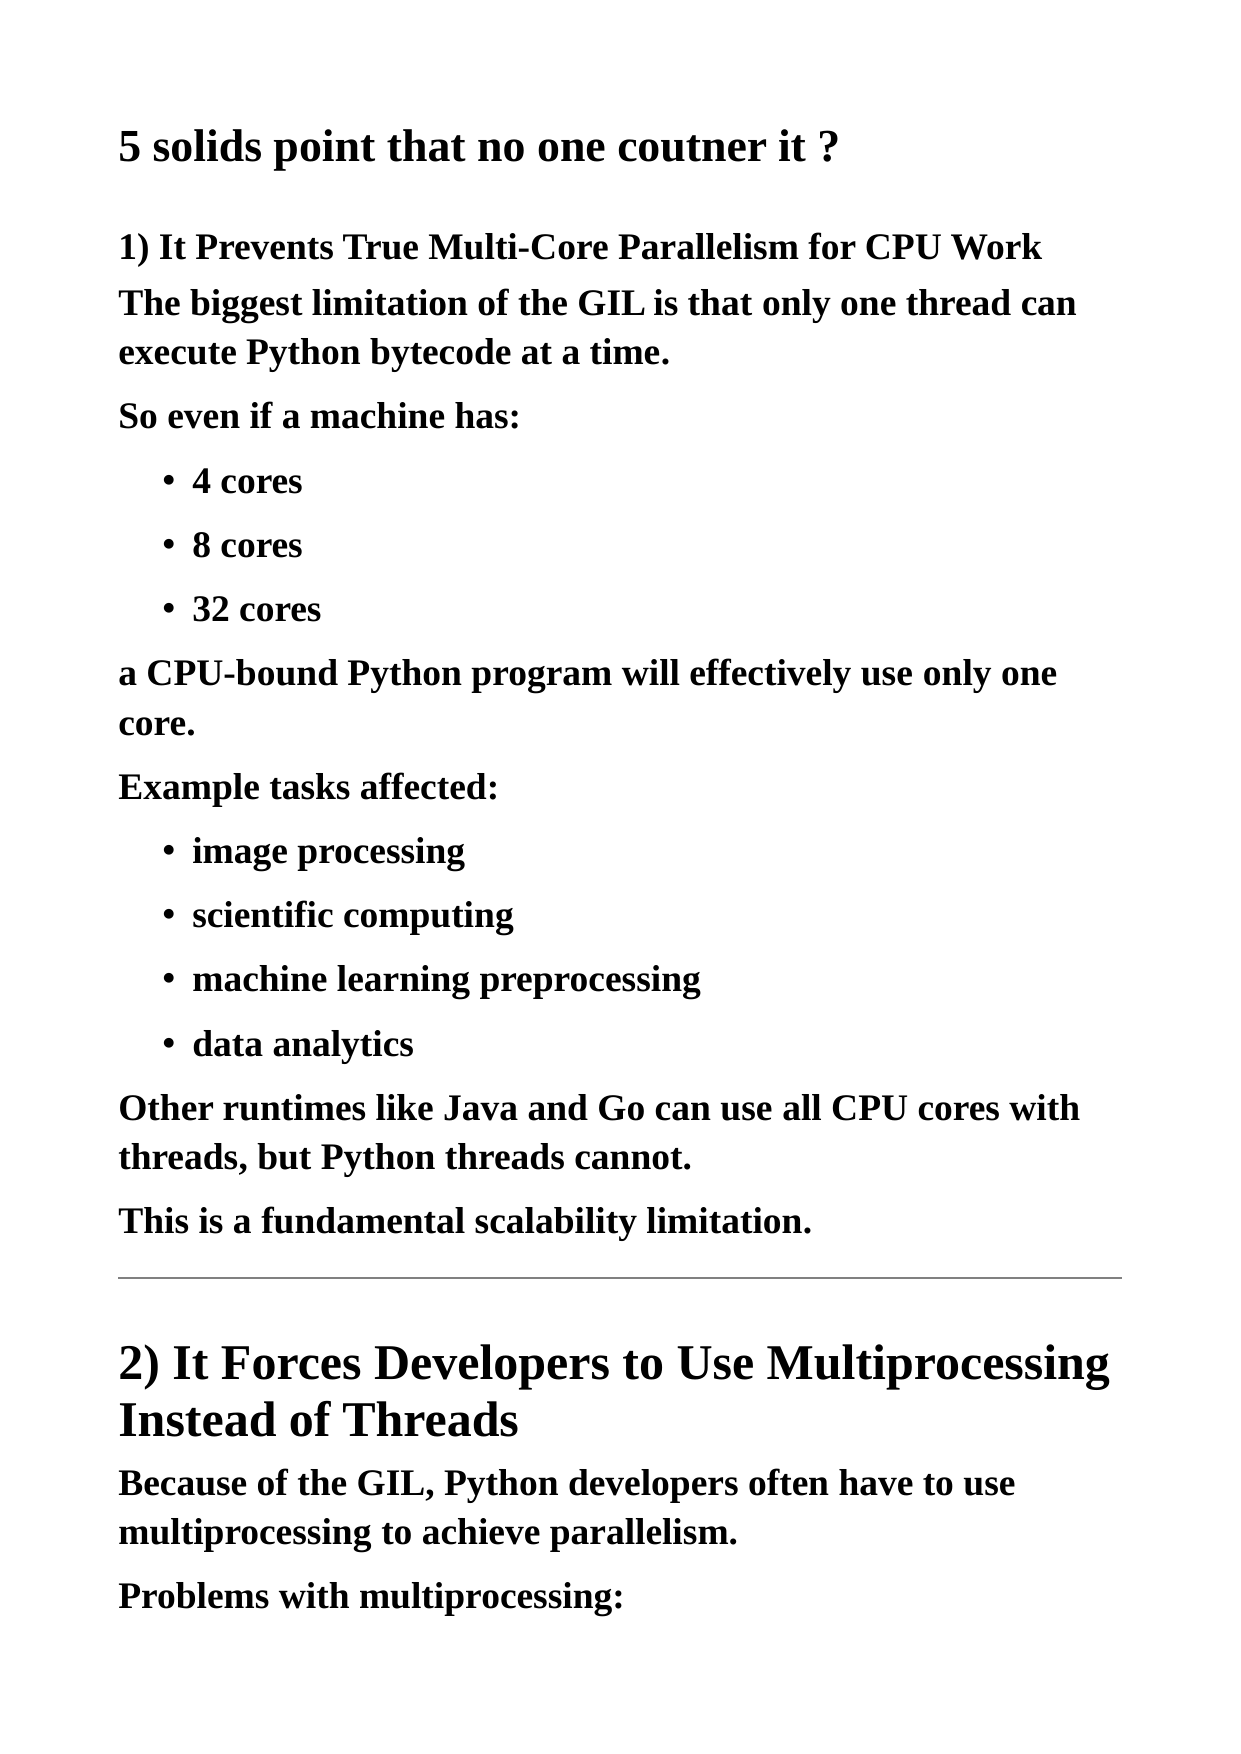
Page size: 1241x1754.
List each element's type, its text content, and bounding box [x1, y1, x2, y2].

list machine learning preprocessing [162, 957, 1122, 1000]
text So even if a machine has: [118, 394, 1122, 437]
text Other runtimes like Java and Go can use all CPU cores with threads, but Python threads cannot. [118, 1085, 1122, 1178]
text Because of the GIL, Python developers often have to use multiprocessing to achieve parallelism. [118, 1460, 1122, 1553]
subtitle 1️) It Prevents True Multi-Core Parallelism for CPU Work [118, 224, 1122, 268]
list scientific computing [162, 893, 1122, 936]
list 4 cores [162, 458, 1122, 501]
text Example tasks affected: [118, 764, 1122, 807]
list 8 cores [162, 522, 1122, 565]
text The biggest limitation of the GIL is that only one thread can execute Python bytecode at a time. [118, 280, 1122, 373]
text 5 solids point that no one coutner it ? [118, 118, 1122, 171]
text a CPU-bound Python program will effectively use only one core. [118, 651, 1122, 743]
list data analytics [162, 1021, 1122, 1064]
text This is a fundamental scalability limitation. [118, 1199, 1122, 1242]
text Problems with multiprocessing: [118, 1574, 1122, 1617]
subtitle 2️) It Forces Developers to Use Multiprocessing Instead of Threads [118, 1332, 1122, 1447]
list image processing [162, 828, 1122, 872]
list 32 cores [162, 586, 1122, 629]
